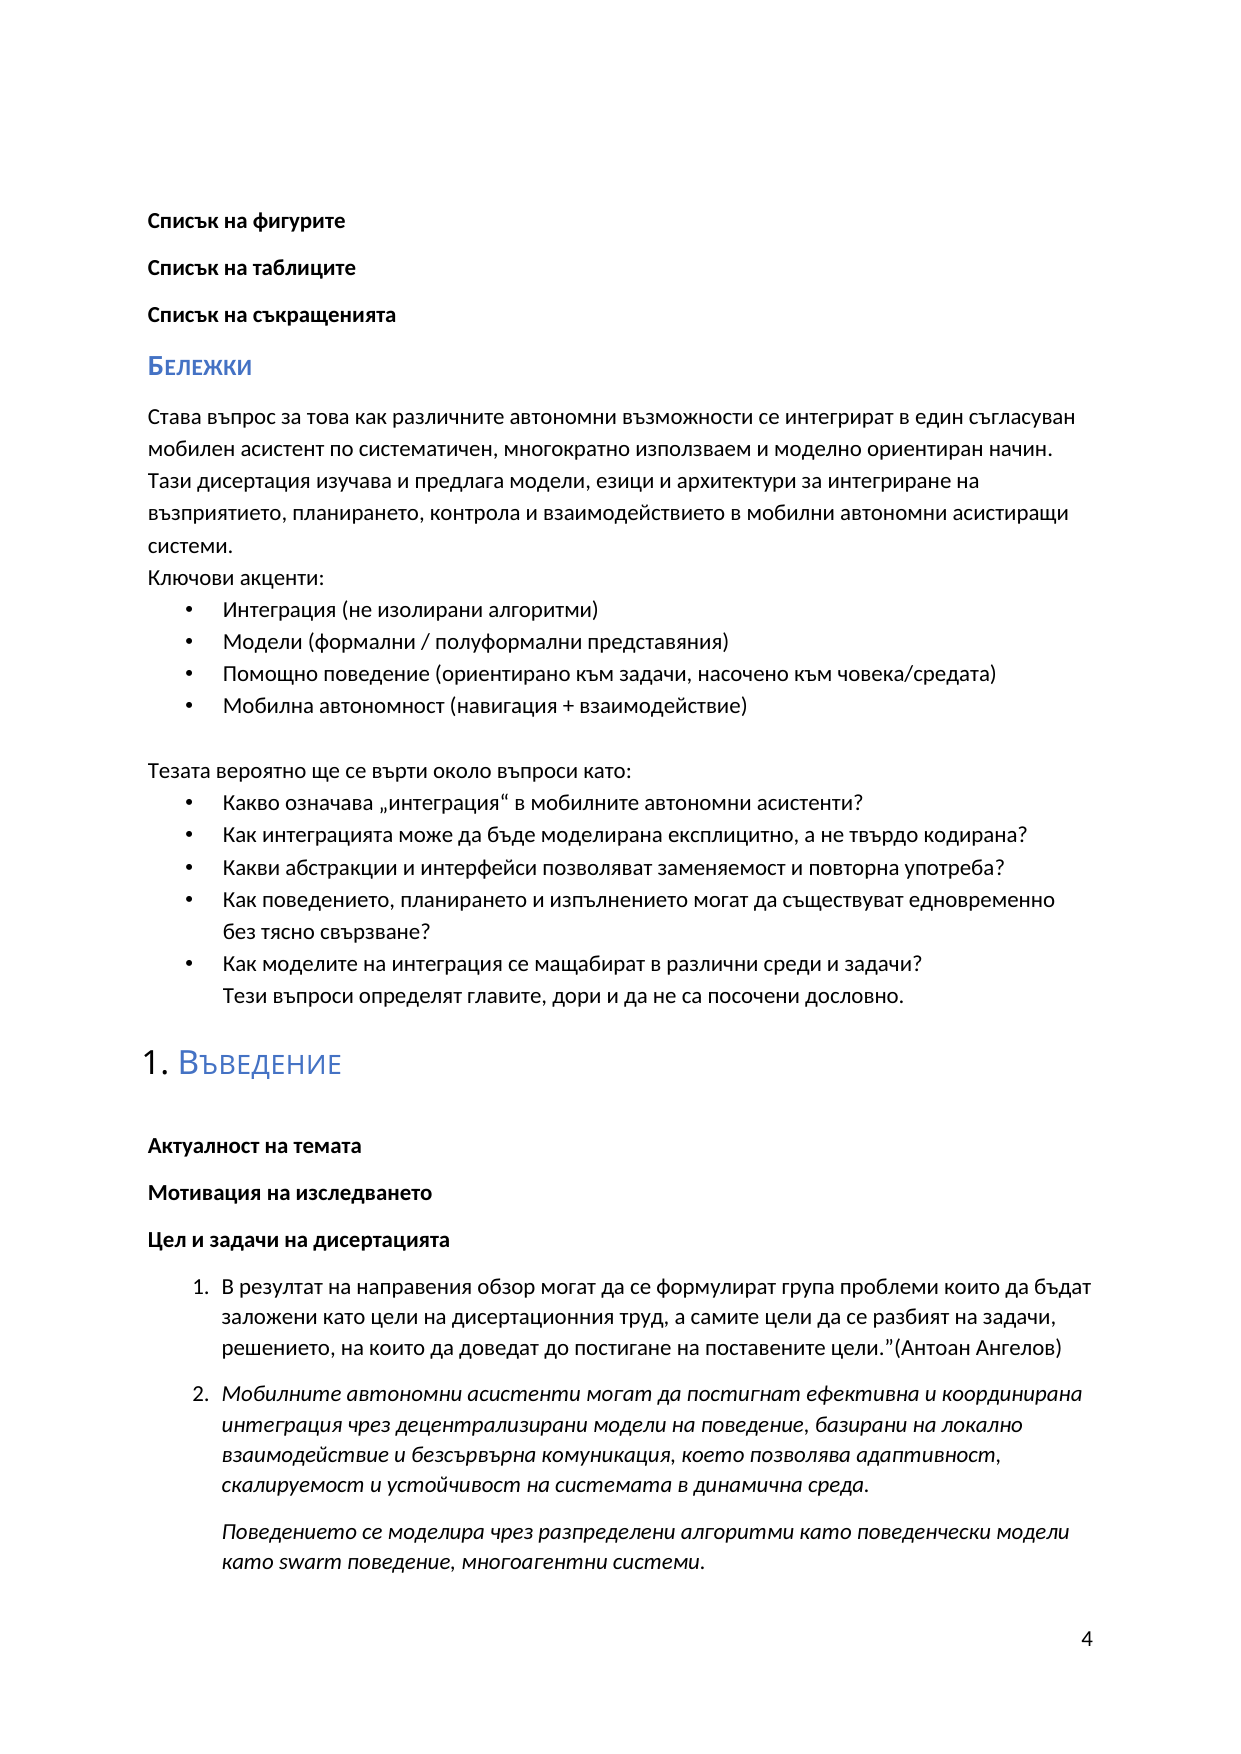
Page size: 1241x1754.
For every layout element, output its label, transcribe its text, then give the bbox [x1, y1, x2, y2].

list Какви абстракции и интерфейси позволяват заменяемост и повторна употреба? [185, 853, 1093, 881]
text Списък на фигурите [148, 206, 1093, 234]
list Тези въпроси определят главите, дори и да не са посочени дословно. [185, 981, 1093, 1009]
title Въведение [169, 1038, 1093, 1084]
list Интеграция (не изолирани алгоритми) [185, 595, 1093, 623]
list Помощно поведение (ориентирано към задачи, насочено към човека/средата) [185, 659, 1093, 687]
text Актуалност на темата [148, 1132, 1093, 1160]
text Списък на съкращенията [148, 300, 1093, 328]
text Цел и задачи на дисертацията [148, 1225, 1093, 1253]
text Ключови акценти: [148, 563, 1093, 591]
list Модели (формални / полуформални представяния) [185, 627, 1093, 655]
list Как поведението, планирането и изпълнението могат да съществуват едновременно без тясно свързване? [185, 885, 1093, 945]
list Мобилните автономни асистенти могат да постигнат ефективна и координирана интеграция чрез децентрализирани модели на поведение, базирани на локално взаимодействие и безсървърна комуникация, което позволява адаптивност, скалируемост и устойчивост на системата в динамична среда. [192, 1379, 1093, 1498]
list В резултат на направения обзор могат да се формулират група проблеми които да бъдат заложени като цели на дисертационния труд, а самите цели да се разбият на задачи, решението, на които да доведат до постигане на поставените цели.”(Антоан Ангелов) [192, 1272, 1093, 1361]
text Мотивация на изследването [148, 1178, 1093, 1207]
text Става въпрос за това как различните автономни възможности се интегрират в един съгласуван мобилен асистент по систематичен, многократно използваем и моделно ориентиран начин. [148, 402, 1093, 462]
list Мобилна автономност (навигация + взаимодействие) [185, 692, 1093, 720]
list Поведението се моделира чрез разпределени алгоритми като поведенчески модели като swarm поведение, многоагентни системи. [192, 1517, 1093, 1575]
list Как интеграцията може да бъде моделирана експлицитно, а не твърдо кодирана? [185, 820, 1093, 848]
text Бележки [148, 347, 1093, 382]
text Списък на таблиците [148, 253, 1093, 281]
text Тази дисертация изучава и предлага модели, езици и архитектури за интегриране на възприятието, планирането, контрола и взаимодействието в мобилни автономни асистиращи системи. [148, 466, 1093, 559]
list Какво означава „интеграция“ в мобилните автономни асистенти? [185, 788, 1093, 816]
list Как моделите на интеграция се мащабират в различни среди и задачи? [185, 949, 1093, 977]
text Тезата вероятно ще се върти около въпроси като: [148, 756, 1093, 784]
